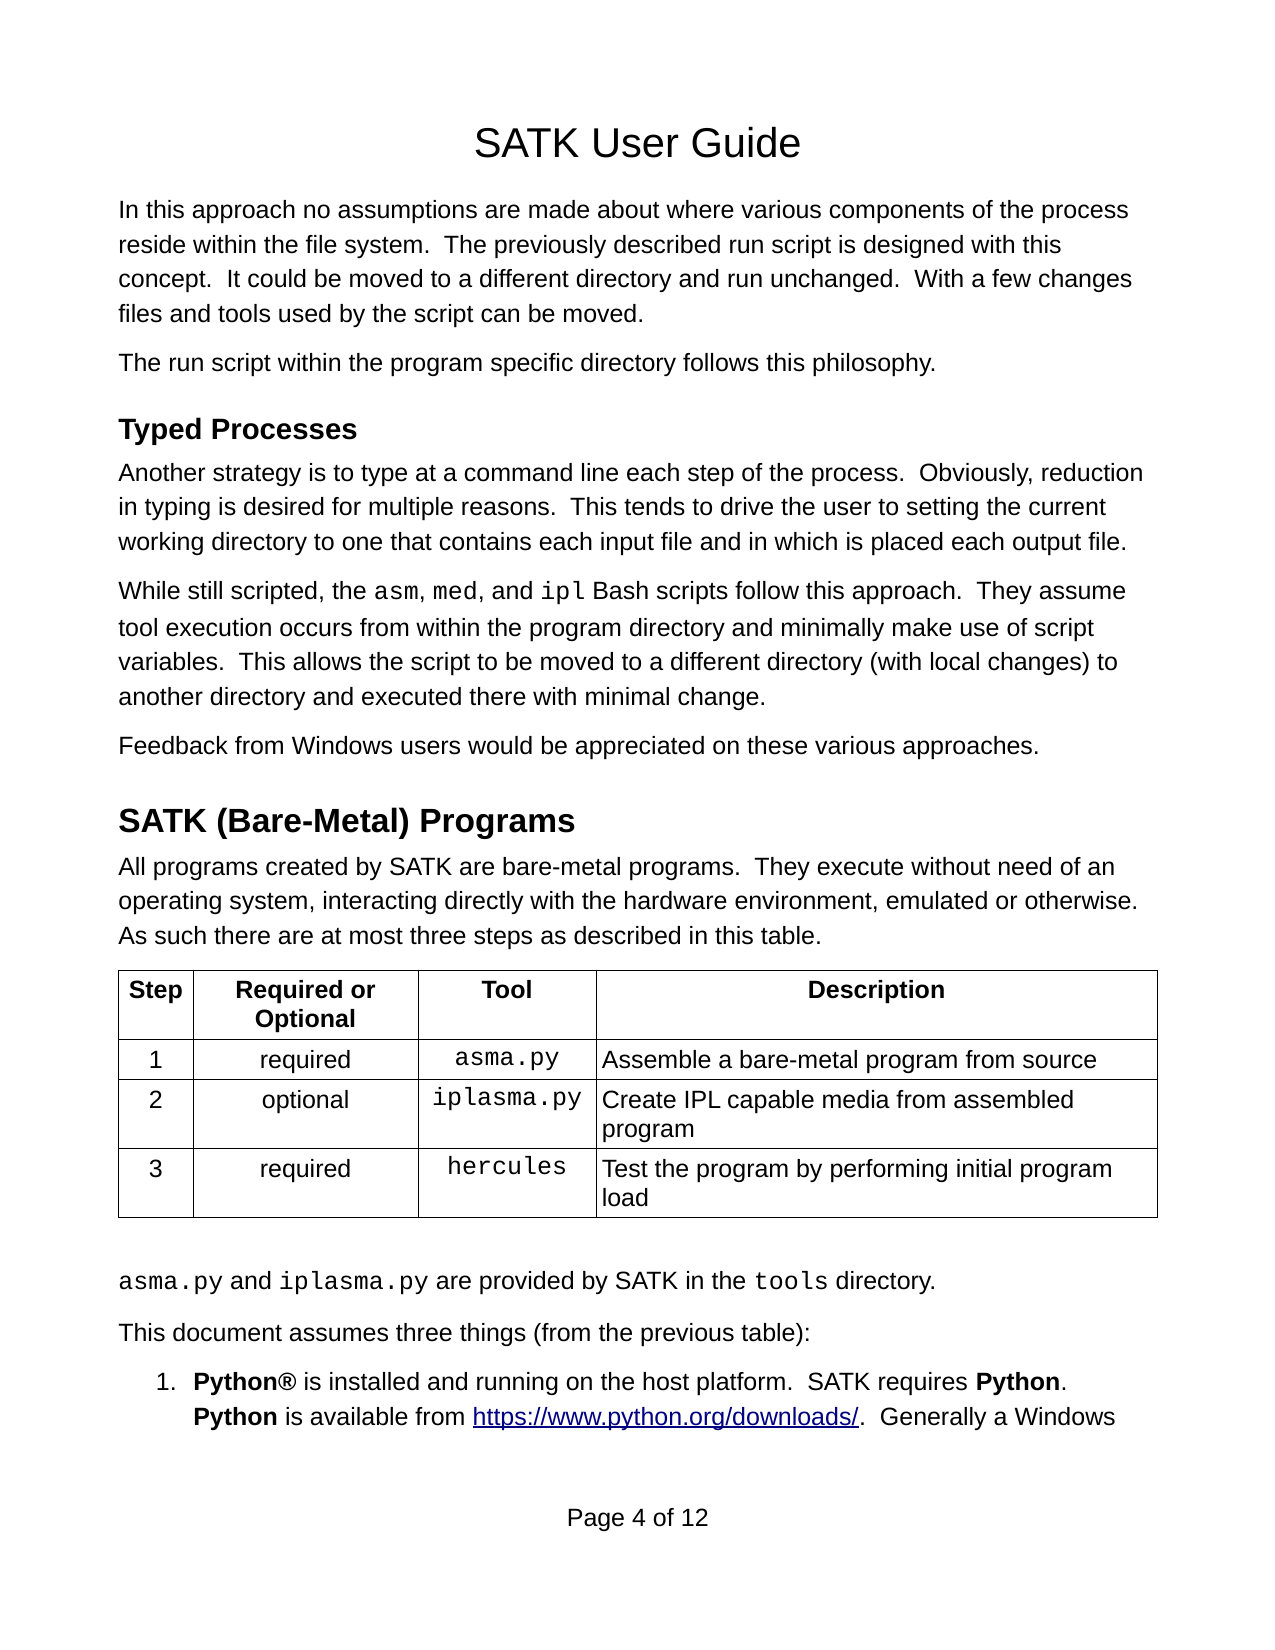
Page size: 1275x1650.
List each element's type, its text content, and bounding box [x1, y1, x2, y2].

text The run script within the program specific directory follows this philosophy. [118, 348, 1157, 377]
table_cell hercules [419, 1149, 596, 1217]
table_cell Create IPL capable media from assembled program [597, 1080, 1157, 1148]
text Another strategy is to type at a command line each step of the process. Obviously, reduction in typing is desired for multiple reasons. This tends to drive the user to setting the current working directory to one that contains each input file and in which is placed each output file. [118, 458, 1157, 556]
table_header Required or Optional [194, 971, 418, 1039]
table_cell Test the program by performing initial program load [597, 1149, 1157, 1217]
table_cell optional [194, 1080, 418, 1148]
table_cell required [194, 1149, 418, 1217]
table_cell asma.py [419, 1040, 596, 1079]
table_cell iplasma.py [419, 1080, 596, 1148]
text asma.py and iplasma.py are provided by SATK in the tools directory. [118, 1266, 1157, 1297]
text In this approach no assumptions are made about where various components of the process reside within the file system. The previously described run script is designed with this concept. It could be moved to a different directory and run unchanged. With a few changes files and tools used by the script can be moved. [118, 196, 1157, 328]
table_header Description [597, 971, 1157, 1039]
table_cell Assemble a bare-metal program from source [597, 1040, 1157, 1079]
text This document assumes three things (from the previous table): [118, 1318, 1157, 1347]
text Feedback from Windows users would be appreciated on these various approaches. [118, 731, 1157, 759]
subtitle Typed Processes [118, 412, 1157, 445]
table_cell 1 [119, 1040, 193, 1079]
table_cell 2 [119, 1080, 193, 1148]
table_header Tool [419, 971, 596, 1039]
subtitle SATK (Bare-Metal) Programs [118, 801, 1157, 839]
text While still scripted, the asm, med, and ipl Bash scripts follow this approach. They assume tool execution occurs from within the program directory and minimally make use of script variables. This allows the script to be moved to a different directory (with local changes) to another directory and executed there with minimal change. [118, 576, 1157, 710]
table_cell required [194, 1040, 418, 1079]
text All programs created by SATK are bare-metal programs. They execute without need of an operating system, interacting directly with the hardware environment, emulated or otherwise. As such there are at most three steps as described in this table. [118, 852, 1157, 949]
table_cell 3 [119, 1149, 193, 1217]
list Python® is installed and running on the host platform. SATK requires Python. Python is available from https://www.python.org/downloads/. Generally a Windows [156, 1367, 1157, 1430]
table_header Step [119, 971, 193, 1039]
